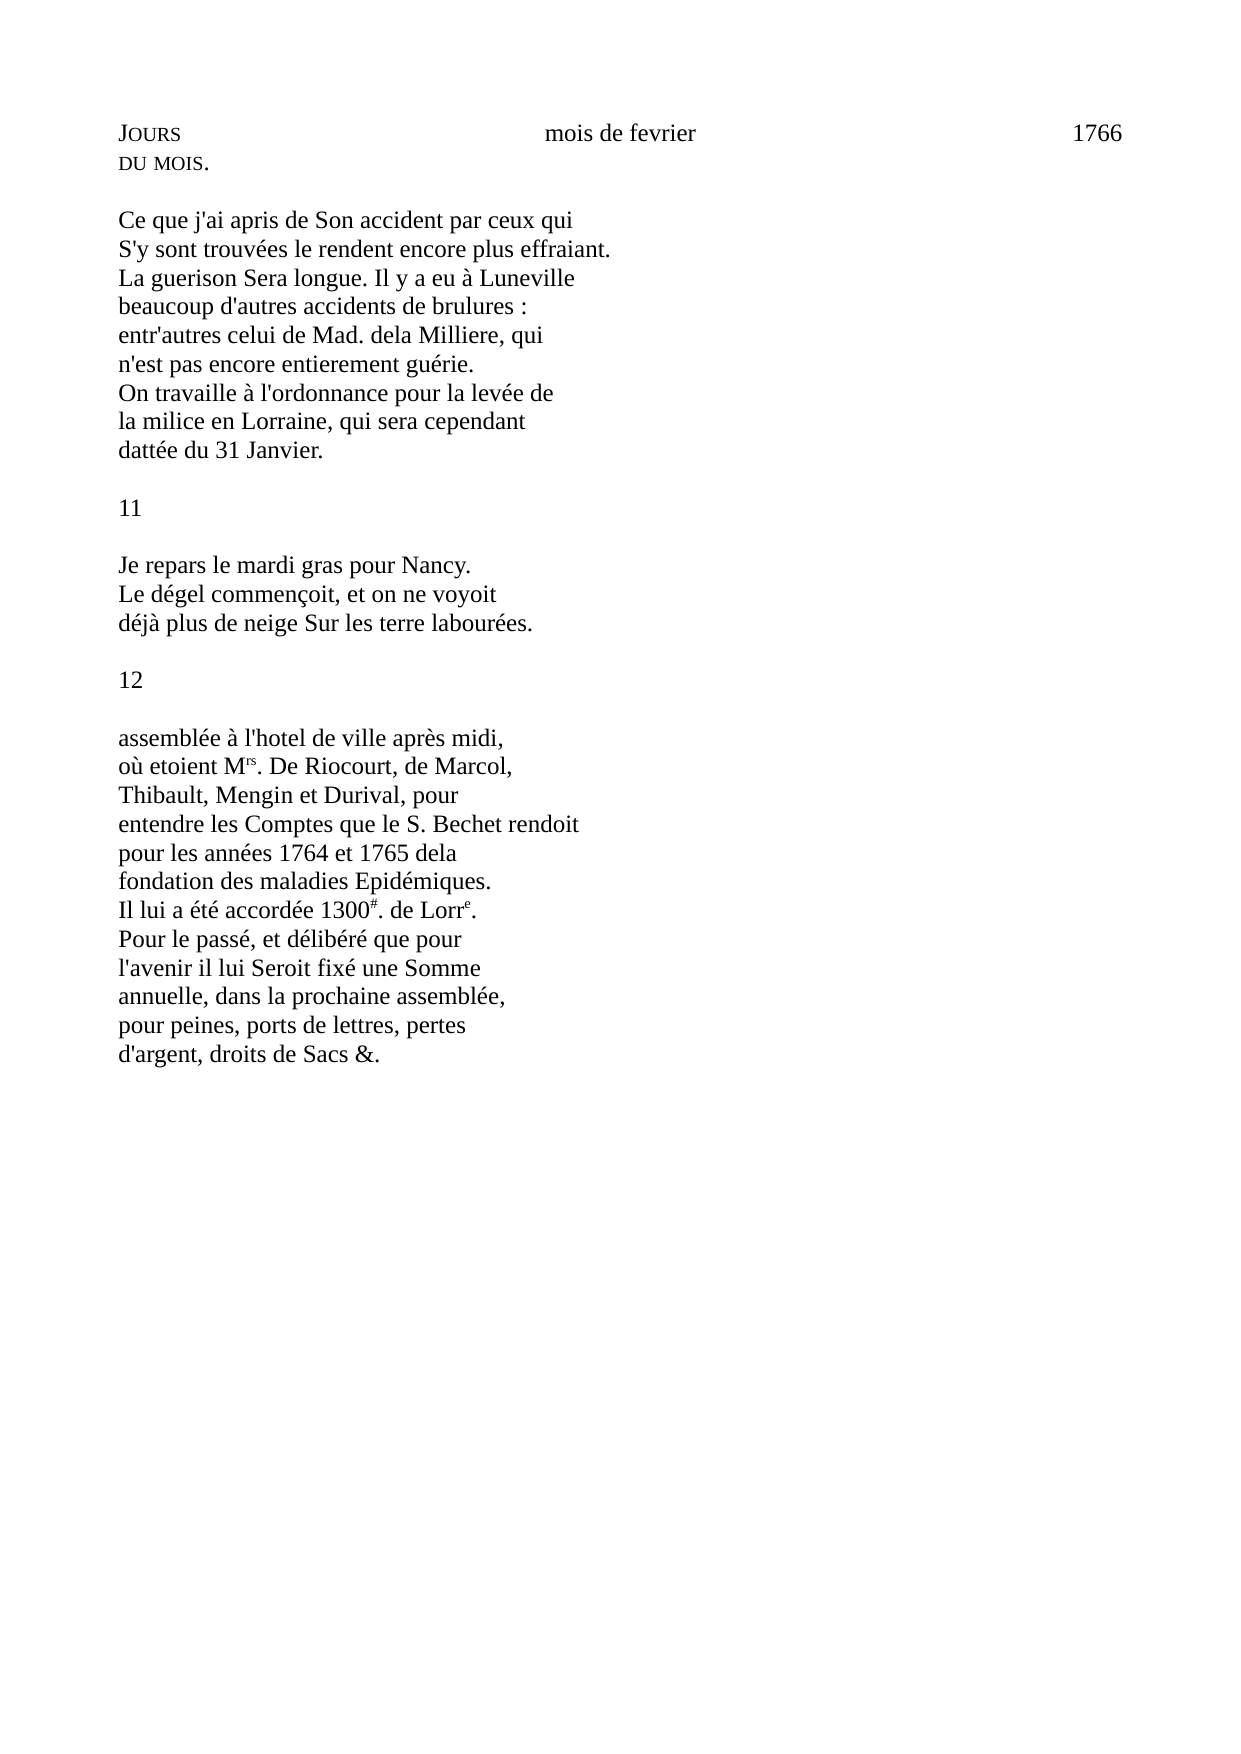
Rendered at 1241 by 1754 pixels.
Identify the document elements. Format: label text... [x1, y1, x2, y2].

text Ce que j'ai apris de Son accident par ceux qui S'y sont trouvées le rendent encore plus effraiant. La guerison Sera longue. Il y a eu à Luneville beaucoup d'autres accidents de brulures : entr'autres celui de Mad. dela Milliere, qui n'est pas encore entierement guérie. On travaille à l'ordonnance pour la levée de la milice en Lorraine, qui sera cependant dattée du 31 Janvier. [118, 205, 1122, 464]
text 11 Je repars le mardi gras pour Nancy. [118, 493, 1122, 579]
text 12 assemblée à l'hotel de ville après midi, où etoient Mrs. De Riocourt, de Marcol, Thibault, Mengin et Durival, pour entendre les Comptes que le S. Bechet rendoit pour les années 1764 et 1765 dela fondation des maladies Epidémiques. Il lui a été accordée 1300#. de Lorre. Pour le passé, et délibéré que pour l'avenir il lui Seroit fixé une Somme annuelle, dans la prochaine assemblée, pour peines, ports de lettres, pertes d'argent, droits de Sacs &. [118, 665, 1122, 1068]
text Le dégel commençoit, et on ne voyoit déjà plus de neige Sur les terre labourées. [118, 579, 1122, 636]
